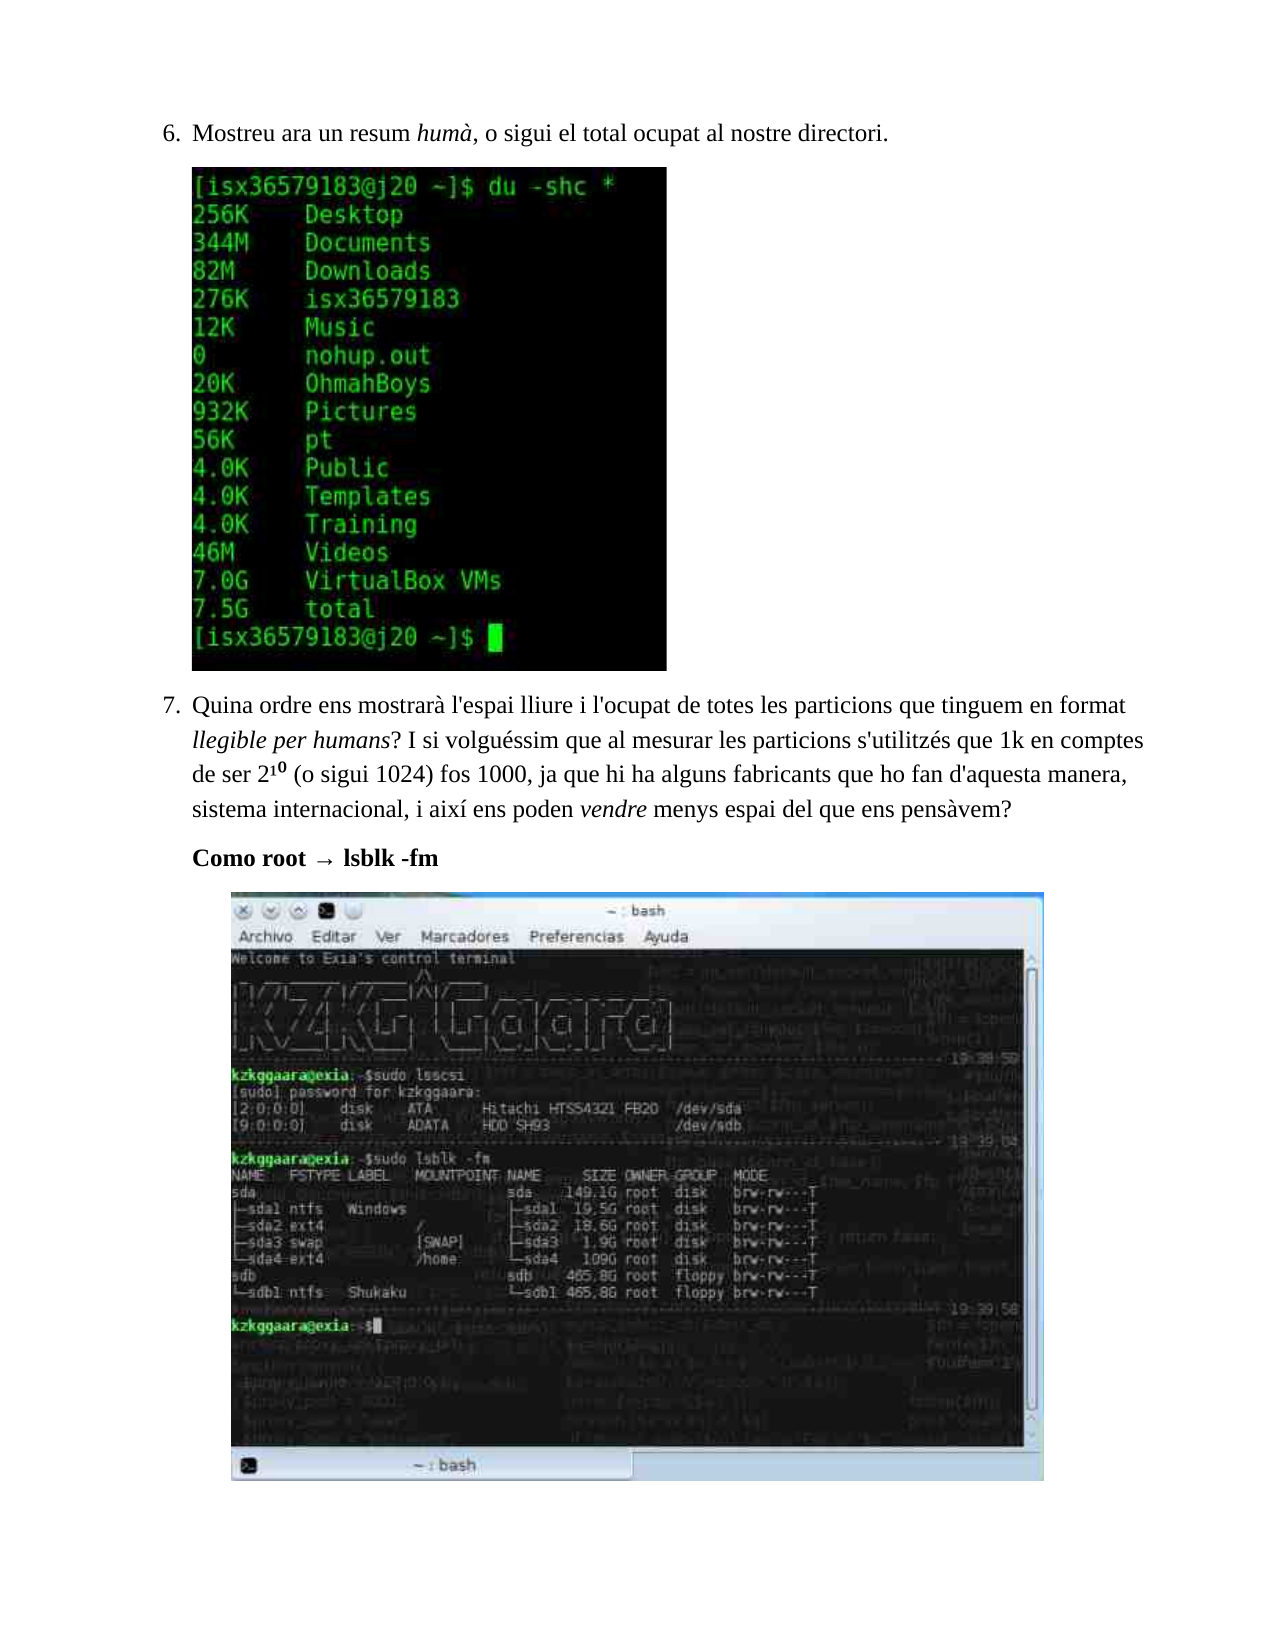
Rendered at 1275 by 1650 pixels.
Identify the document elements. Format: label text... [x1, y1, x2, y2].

picture [231, 892, 1044, 1481]
list Como root → lsblk -fm [162, 843, 1157, 872]
list Quina ordre ens mostrarà l'espai lliure i l'ocupat de totes les particions que tinguem en format llegible per humans? I si volguéssim que al mesurar les particions s'utilitzés que 1k en comptes de ser 2¹⁰ (o sigui 1024) fos 1000, ja que hi ha alguns fabricants que ho fan d'aquesta manera, sistema internacional, i així ens poden vendre menys espai del que ens pensàvem? [162, 691, 1157, 823]
list Mostreu ara un resum humà, o sigui el total ocupat al nostre directori. [162, 118, 1157, 147]
picture [191, 167, 667, 671]
